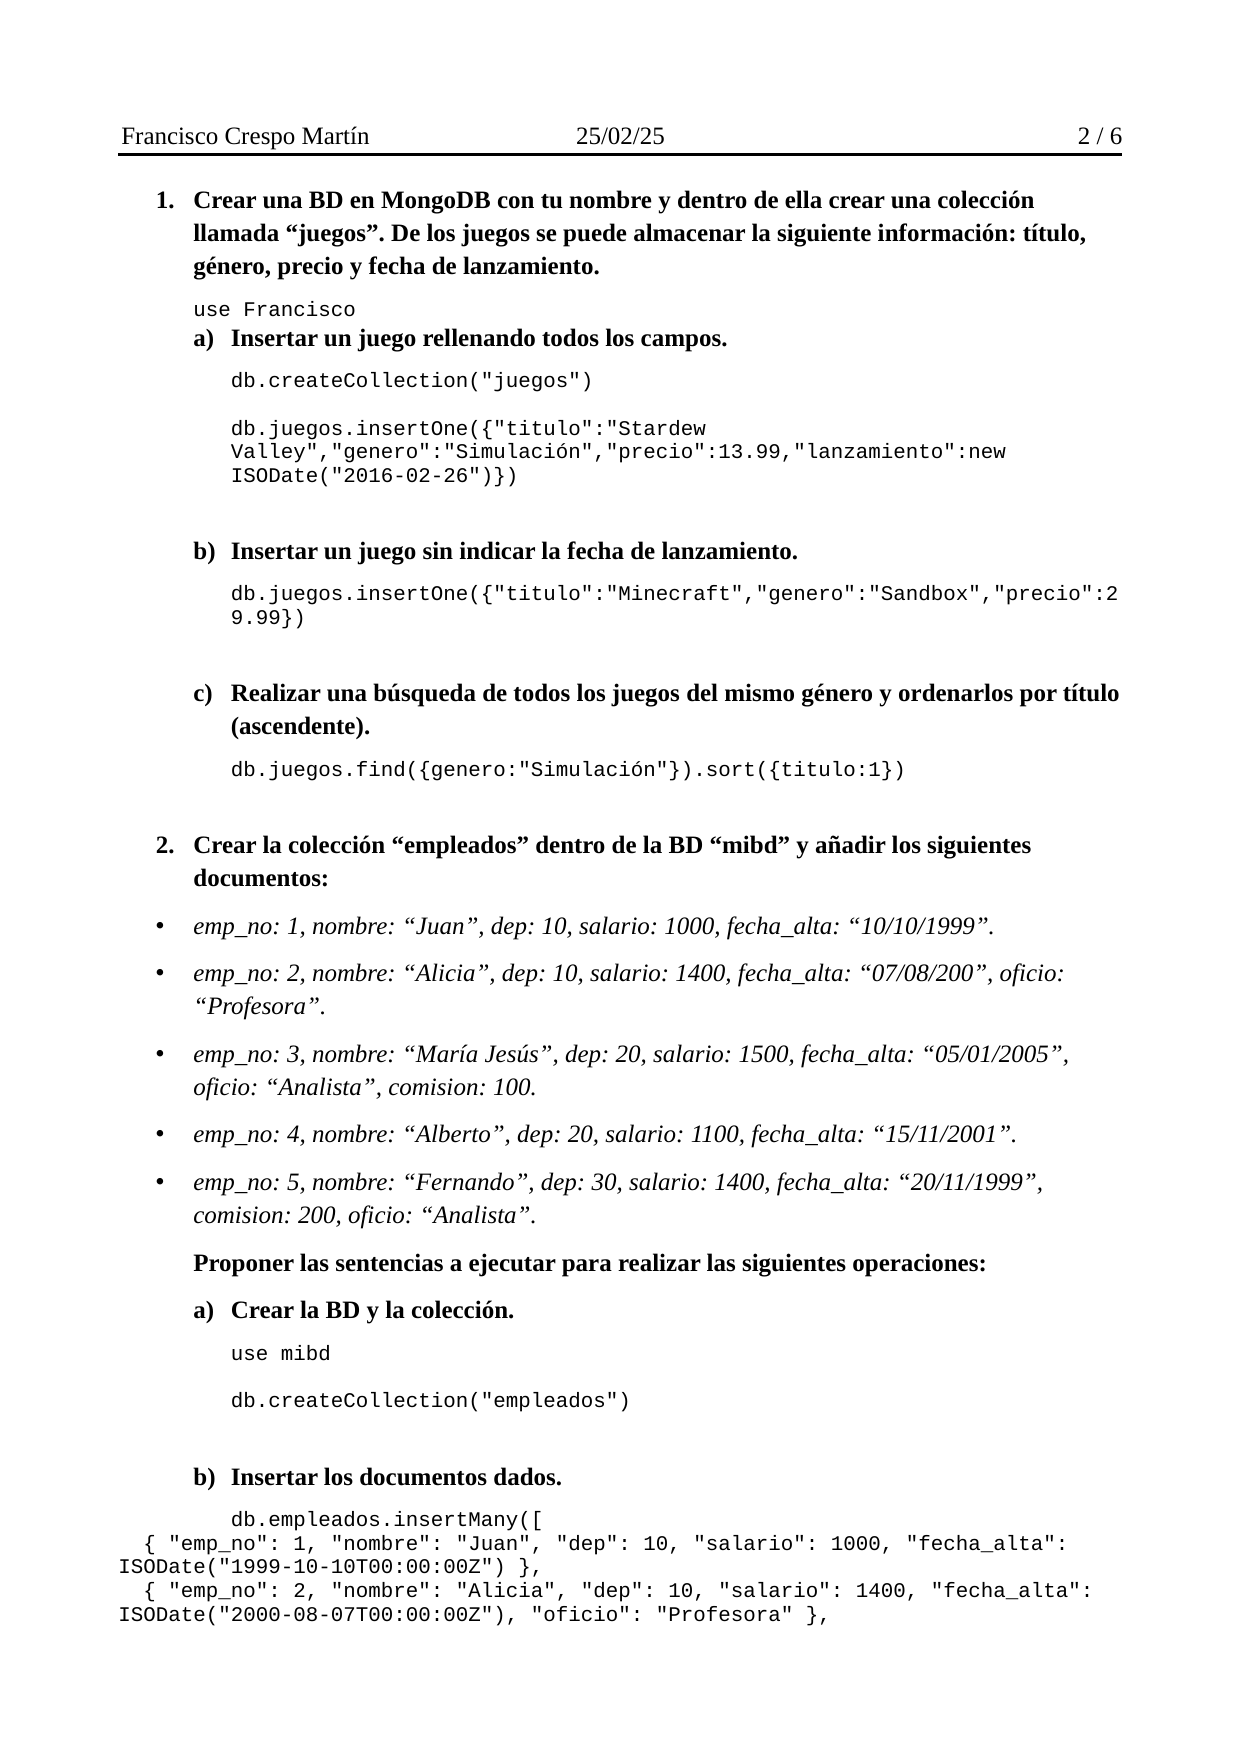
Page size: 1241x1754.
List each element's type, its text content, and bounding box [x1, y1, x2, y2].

list db.juegos.insertOne({"titulo":"Minecraft","genero":"Sandbox","precio":29.99}) [193, 583, 1122, 631]
text { "emp_no": 1, "nombre": "Juan", "dep": 10, "salario": 1000, "fecha_alta": ISODate("1999-10-10T00:00:00Z") }, [118, 1533, 1122, 1580]
list Crear la colección “empleados” dentro de la BD “mibd” y añadir los siguientes documentos: [156, 830, 1122, 892]
list Realizar una búsqueda de todos los juegos del mismo género y ordenarlos por título (ascendente). [193, 678, 1122, 740]
list db.juegos.insertOne({"titulo":"Stardew Valley","genero":"Simulación","precio":13.99,"lanzamiento":new ISODate("2016-02-26")}) [193, 417, 1122, 488]
text { "emp_no": 2, "nombre": "Alicia", "dep": 10, "salario": 1400, "fecha_alta": ISODate("2000-08-07T00:00:00Z"), "oficio": "Profesora" }, [118, 1580, 1122, 1627]
list emp_no: 5, nombre: “Fernando”, dep: 30, salario: 1400, fecha_alta: “20/11/1999”, comision: 200, oficio: “Analista”. [156, 1167, 1122, 1229]
list Crear la BD y la colección. [193, 1295, 1122, 1324]
list use Francisco [156, 299, 1122, 323]
list db.createCollection("empleados") [193, 1390, 1122, 1414]
list use mibd [193, 1343, 1122, 1367]
list Crear una BD en MongoDB con tu nombre y dentro de ella crear una colección llamada “juegos”. De los juegos se puede almacenar la siguiente información: título, género, precio y fecha de lanzamiento. [156, 185, 1122, 280]
list db.juegos.find({genero:"Simulación"}).sort({titulo:1}) [193, 759, 1122, 782]
list emp_no: 2, nombre: “Alicia”, dep: 10, salario: 1400, fecha_alta: “07/08/200”, oficio: “Profesora”. [156, 958, 1122, 1020]
list db.empleados.insertMany([ [193, 1509, 1122, 1533]
list Insertar un juego rellenando todos los campos. [193, 323, 1122, 351]
list emp_no: 1, nombre: “Juan”, dep: 10, salario: 1000, fecha_alta: “10/10/1999”. [156, 911, 1122, 939]
list emp_no: 3, nombre: “María Jesús”, dep: 20, salario: 1500, fecha_alta: “05/01/2005”, oficio: “Analista”, comision: 100. [156, 1039, 1122, 1101]
list Insertar los documentos dados. [193, 1462, 1122, 1490]
list db.createCollection("juegos") [193, 370, 1122, 394]
list Proponer las sentencias a ejecutar para realizar las siguientes operaciones: [156, 1248, 1122, 1277]
list Insertar un juego sin indicar la fecha de lanzamiento. [193, 536, 1122, 564]
list emp_no: 4, nombre: “Alberto”, dep: 20, salario: 1100, fecha_alta: “15/11/2001”. [156, 1119, 1122, 1148]
